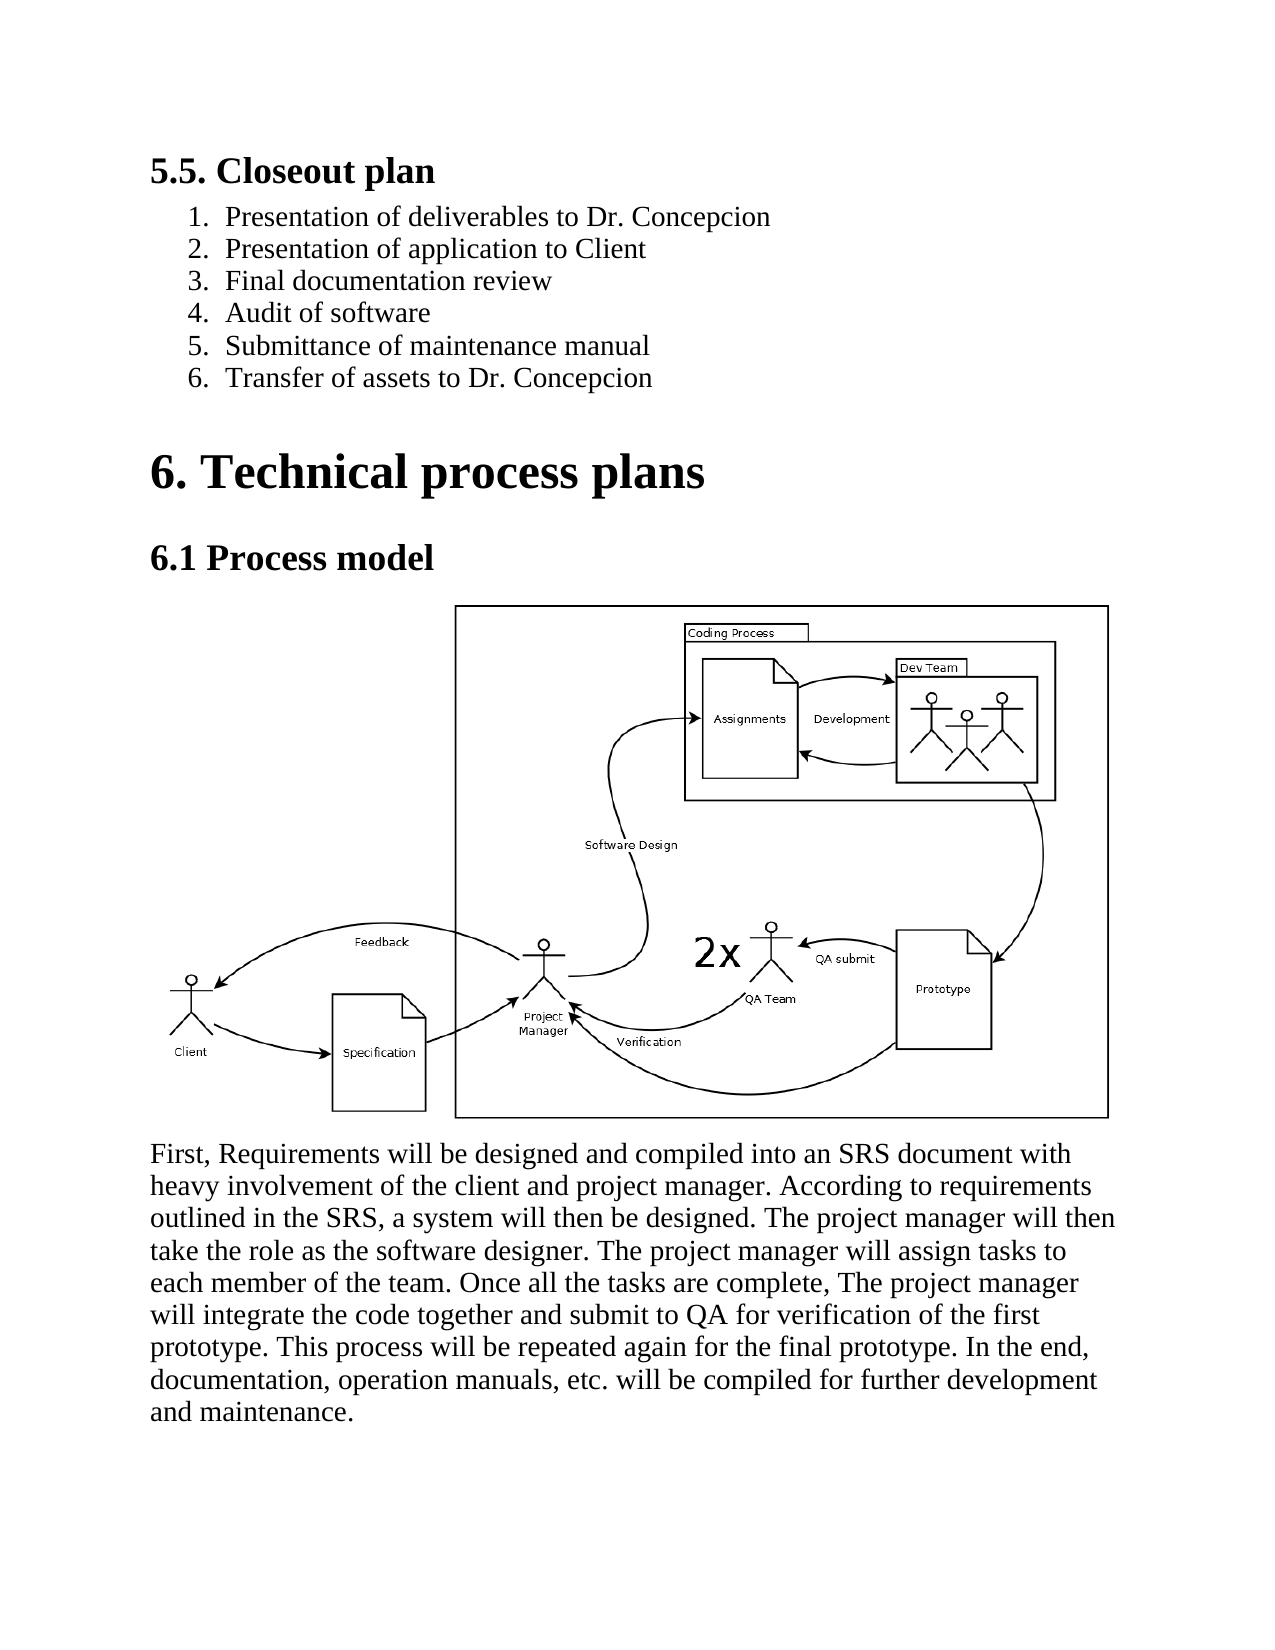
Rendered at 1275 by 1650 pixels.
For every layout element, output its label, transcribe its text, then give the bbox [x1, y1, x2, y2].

list Presentation of deliverables to Dr. Concepcion [187, 200, 1125, 232]
list Audit of software [187, 297, 1125, 329]
list Submittance of maintenance manual [187, 329, 1125, 361]
list Final documentation review [187, 264, 1125, 297]
list Transfer of assets to Dr. Concepcion [187, 361, 1125, 394]
subtitle 6. Technical process plans [150, 444, 1125, 499]
picture [168, 605, 1110, 1119]
text First, Requirements will be designed and compiled into an SRS document with heavy involvement of the client and project manager. According to requirements outlined in the SRS, a system will then be designed. The project manager will then take the role as the software designer. The project manager will assign tasks to each member of the team. Once all the tasks are complete, The project manager will integrate the code together and submit to QA for verification of the first prototype. This process will be repeated again for the final prototype. In the end, documentation, operation manuals, etc. will be compiled for further development and maintenance. [150, 1137, 1125, 1428]
subtitle 5.5. Closeout plan [150, 150, 1125, 192]
subtitle 6.1 Process model [150, 537, 1125, 578]
list Presentation of application to Client [187, 232, 1125, 264]
